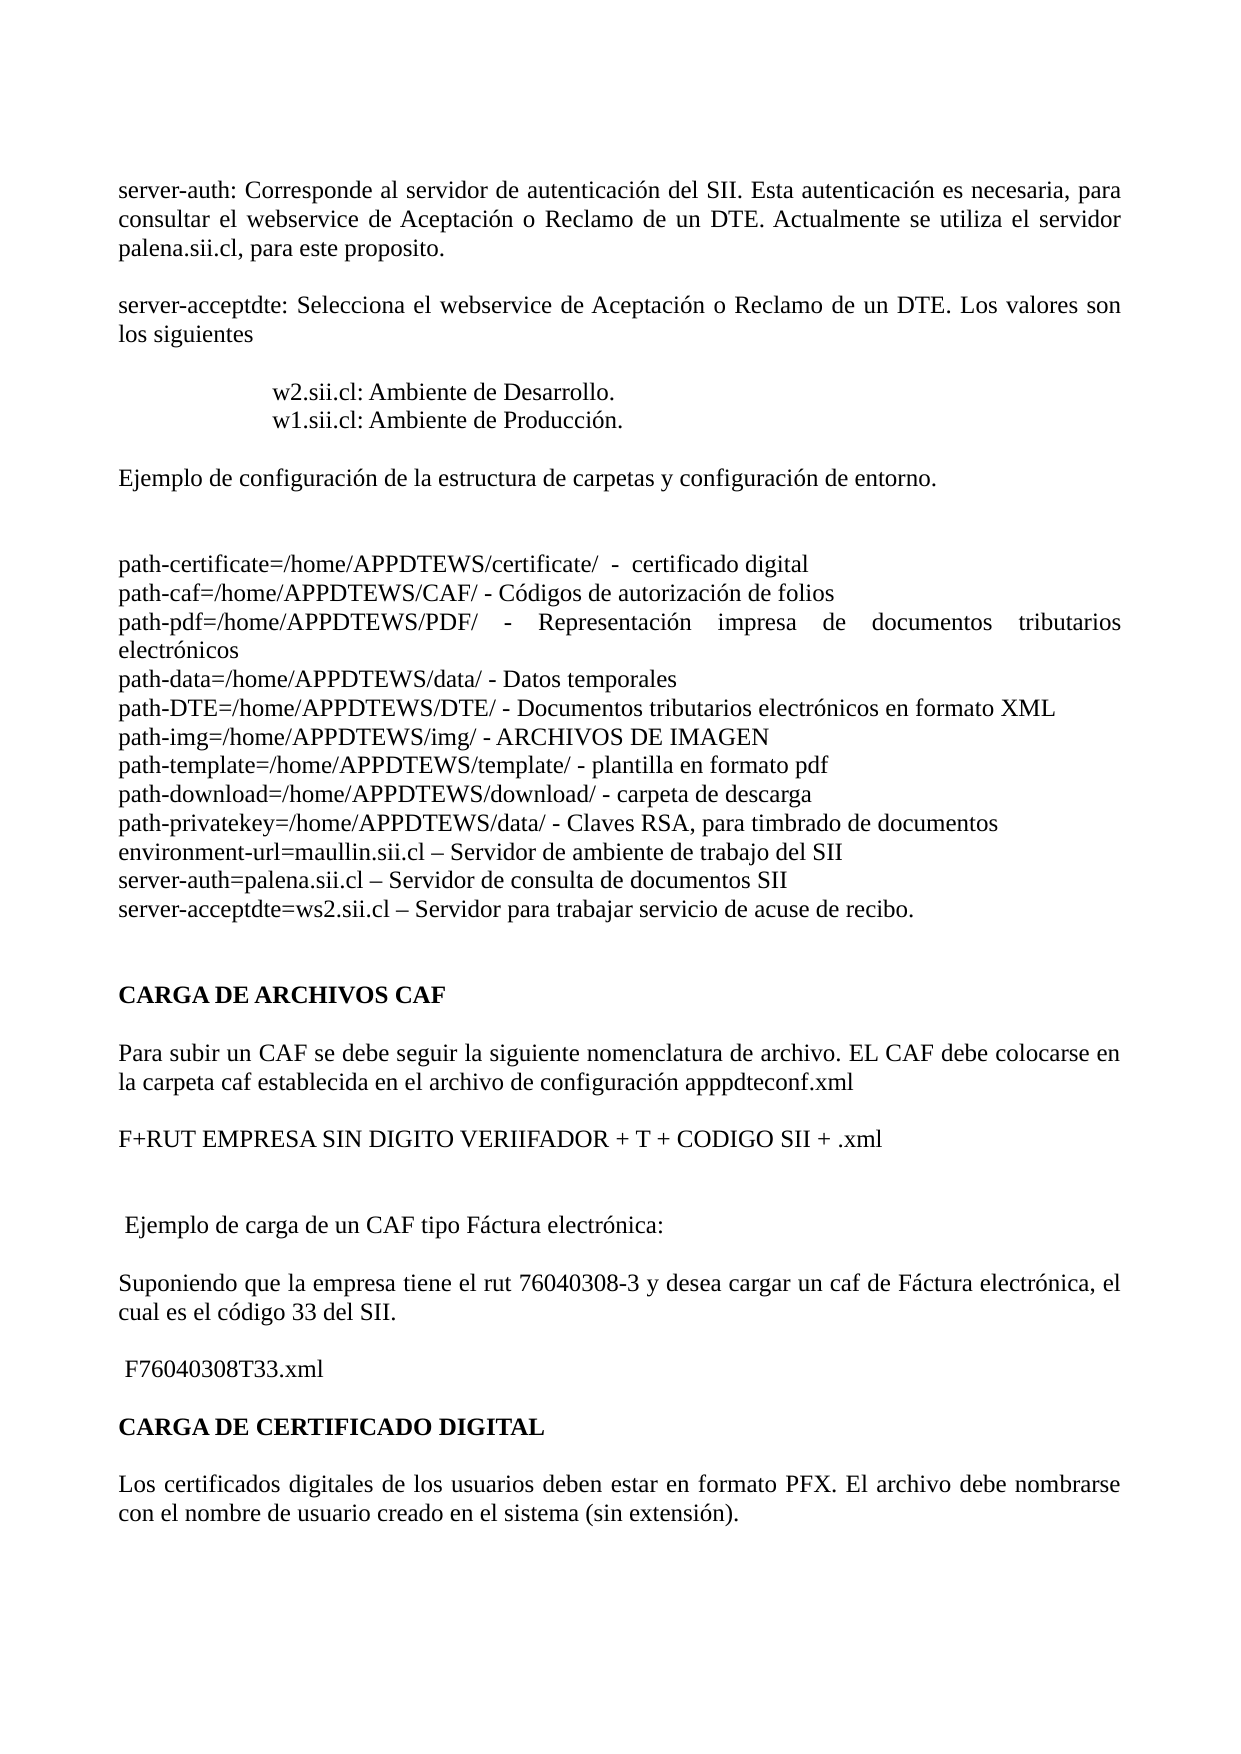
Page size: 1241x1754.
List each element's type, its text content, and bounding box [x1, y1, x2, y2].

text path-caf=/home/APPDTEWS/CAF/ - Códigos de autorización de folios [118, 578, 1122, 607]
text Suponiendo que la empresa tiene el rut 76040308-3 y desea cargar un caf de Fáctura electrónica, el cual es el código 33 del SII. [118, 1268, 1122, 1326]
text w1.sii.cl: Ambiente de Producción. [118, 406, 1122, 434]
text F76040308T33.xml [118, 1354, 1122, 1383]
text path-DTE=/home/APPDTEWS/DTE/ - Documentos tributarios electrónicos en formato XML [118, 693, 1122, 722]
text Para subir un CAF se debe seguir la siguiente nomenclatura de archivo. EL CAF debe colocarse en la carpeta caf establecida en el archivo de configuración apppdteconf.xml [118, 1038, 1122, 1096]
text Ejemplo de carga de un CAF tipo Fáctura electrónica: [118, 1211, 1122, 1239]
text CARGA DE ARCHIVOS CAF [118, 981, 1122, 1009]
text server-auth: Corresponde al servidor de autenticación del SII. Esta autenticación es necesaria, para consultar el webservice de Aceptación o Reclamo de un DTE. Actualmente se utiliza el servidor palena.sii.cl, para este proposito. [118, 176, 1122, 262]
text Los certificados digitales de los usuarios deben estar en formato PFX. El archivo debe nombrarse con el nombre de usuario creado en el sistema (sin extensión). [118, 1469, 1122, 1527]
text F+RUT EMPRESA SIN DIGITO VERIIFADOR + T + CODIGO SII + .xml [118, 1124, 1122, 1153]
text path-download=/home/APPDTEWS/download/ - carpeta de descarga [118, 779, 1122, 808]
text server-acceptdte: Selecciona el webservice de Aceptación o Reclamo de un DTE. Los valores son los siguientes [118, 291, 1122, 348]
text path-privatekey=/home/APPDTEWS/data/ - Claves RSA, para timbrado de documentos [118, 808, 1122, 837]
text path-pdf=/home/APPDTEWS/PDF/ - Representación impresa de documentos tributarios electrónicos [118, 607, 1122, 664]
text path-data=/home/APPDTEWS/data/ - Datos temporales [118, 664, 1122, 693]
text Ejemplo de configuración de la estructura de carpetas y configuración de entorno. [118, 463, 1122, 492]
text server-acceptdte=ws2.sii.cl – Servidor para trabajar servicio de acuse de recibo. [118, 894, 1122, 923]
text w2.sii.cl: Ambiente de Desarrollo. [118, 377, 1122, 406]
text server-auth=palena.sii.cl – Servidor de consulta de documentos SII [118, 866, 1122, 894]
text path-img=/home/APPDTEWS/img/ - ARCHIVOS DE IMAGEN [118, 722, 1122, 751]
text CARGA DE CERTIFICADO DIGITAL [118, 1412, 1122, 1441]
text path-template=/home/APPDTEWS/template/ - plantilla en formato pdf [118, 751, 1122, 779]
text environment-url=maullin.sii.cl – Servidor de ambiente de trabajo del SII [118, 837, 1122, 866]
text path-certificate=/home/APPDTEWS/certificate/ - certificado digital [118, 549, 1122, 578]
